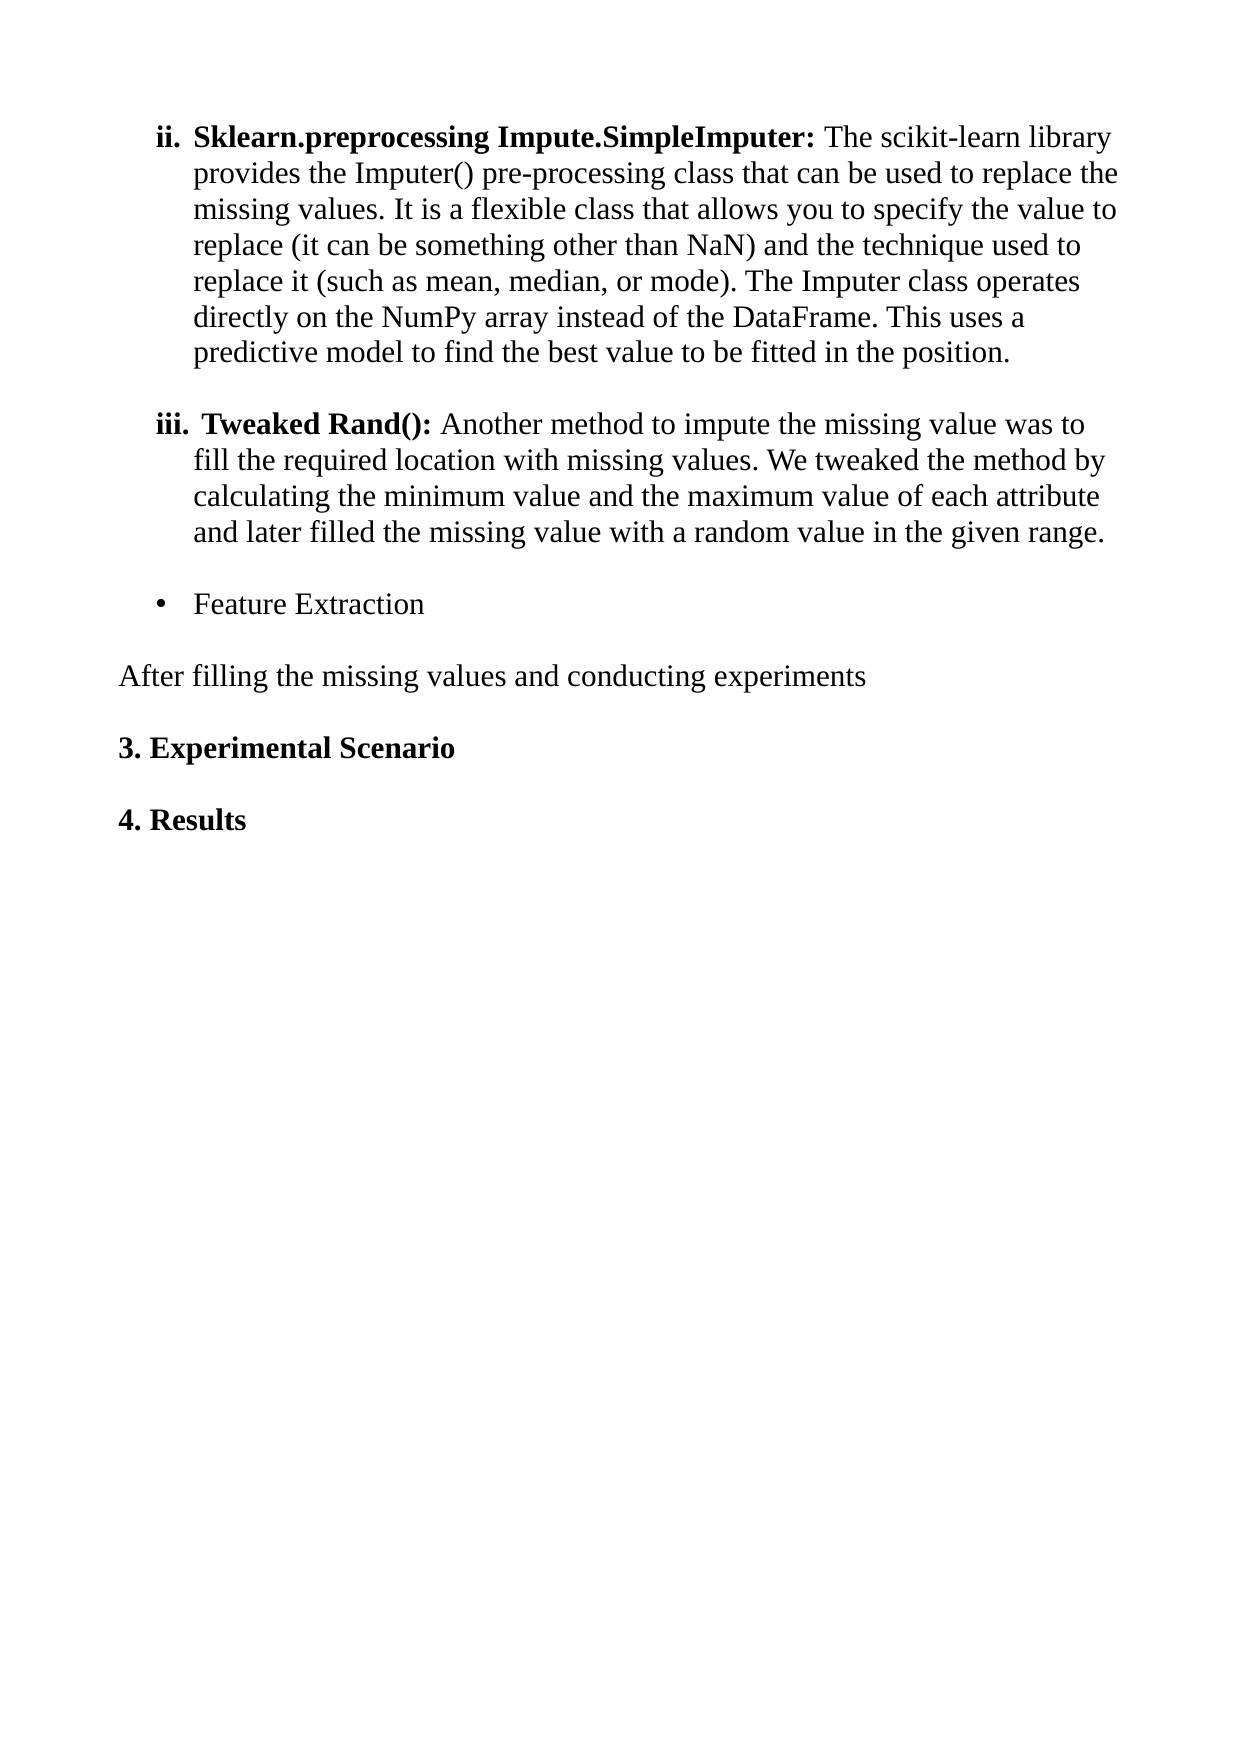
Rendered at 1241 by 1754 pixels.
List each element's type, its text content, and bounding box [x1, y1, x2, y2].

text After filling the missing values and conducting experiments [118, 657, 1122, 693]
list Tweaked Rand(): Another method to impute the missing value was to fill the required location with missing values. We tweaked the method by calculating the minimum value and the maximum value of each attribute and later filled the missing value with a random value in the given range. [156, 406, 1122, 549]
text 3. Experimental Scenario [118, 729, 1122, 765]
text 4. Results [118, 801, 1122, 837]
list Feature Extraction [156, 585, 1122, 621]
list Sklearn.preprocessing Impute.SimpleImputer: The scikit-learn library provides the Imputer() pre-processing class that can be used to replace the missing values. It is a flexible class that allows you to specify the value to replace (it can be something other than NaN) and the technique used to replace it (such as mean, median, or mode). The Imputer class operates directly on the NumPy array instead of the DataFrame. This uses a predictive model to find the best value to be fitted in the position. [156, 118, 1122, 370]
